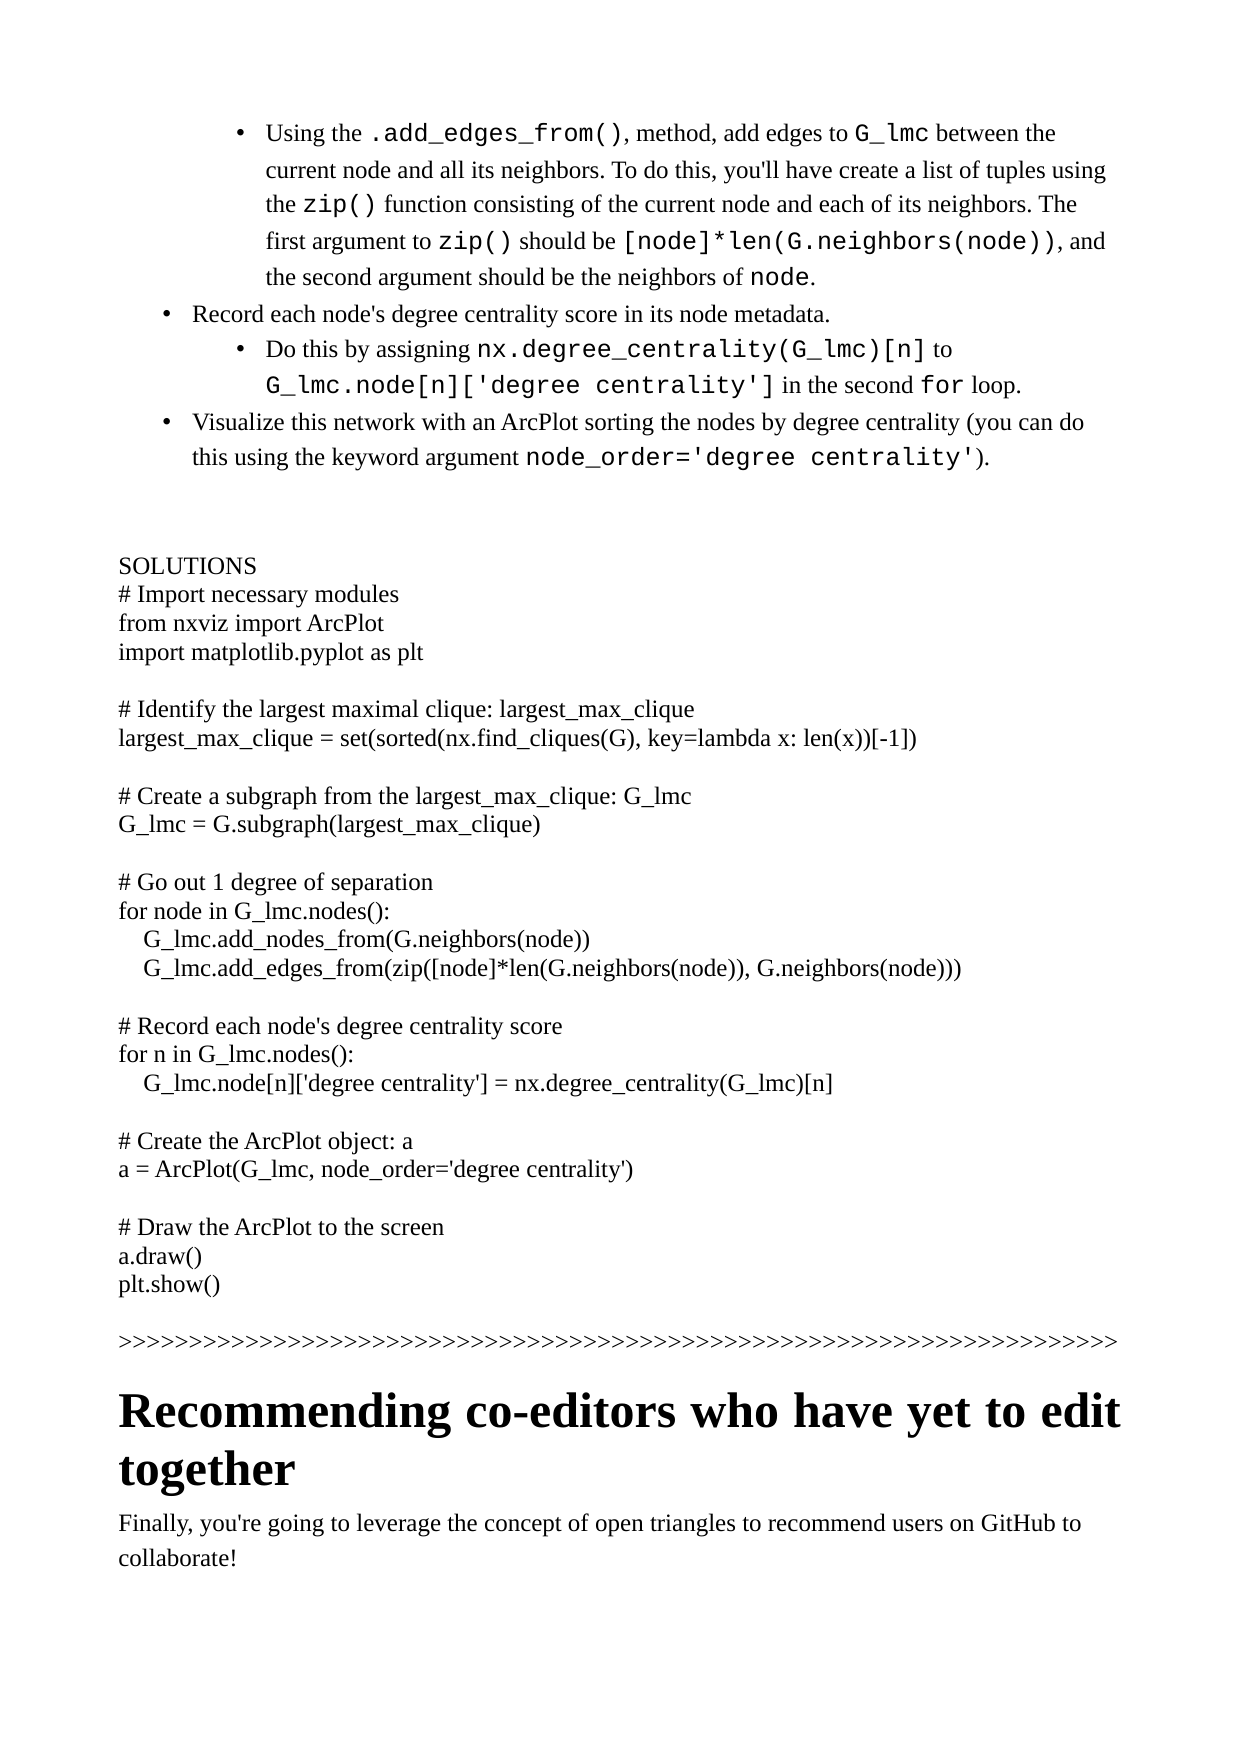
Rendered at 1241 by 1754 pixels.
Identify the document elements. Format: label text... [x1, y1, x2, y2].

text import matplotlib.pyplot as plt [118, 637, 1122, 666]
text # Go out 1 degree of separation [118, 867, 1122, 896]
text # Draw the ArcPlot to the screen [118, 1212, 1122, 1241]
list Using the .add_edges_from(), method, add edges to G_lmc between the current node and all its neighbors. To do this, you'll have create a list of tuples using the zip() function consisting of the current node and each of its neighbors. The first argument to zip() should be [node]*len(G.neighbors(node)), and the second argument should be the neighbors of node. [236, 118, 1122, 293]
text # Create a subgraph from the largest_max_clique: G_lmc [118, 781, 1122, 809]
text Finally, you're going to leverage the concept of open triangles to recommend users on GitHub to collaborate! [118, 1508, 1122, 1572]
text # Identify the largest maximal clique: largest_max_clique [118, 694, 1122, 723]
text G_lmc.node[n]['degree centrality'] = nx.degree_centrality(G_lmc)[n] [118, 1068, 1122, 1097]
text # Record each node's degree centrality score [118, 1011, 1122, 1039]
text for n in G_lmc.nodes(): [118, 1039, 1122, 1068]
text SOLUTIONS [118, 551, 1122, 579]
text # Create the ArcPlot object: a [118, 1126, 1122, 1154]
list Record each node's degree centrality score in its node metadata. [162, 299, 1122, 328]
text plt.show() [118, 1269, 1122, 1298]
text # Import necessary modules [118, 579, 1122, 608]
text G_lmc = G.subgraph(largest_max_clique) [118, 809, 1122, 838]
text a = ArcPlot(G_lmc, node_order='degree centrality') [118, 1154, 1122, 1183]
list Visualize this network with an ArcPlot sorting the nodes by degree centrality (you can do this using the keyword argument node_order='degree centrality'). [162, 407, 1122, 473]
text largest_max_clique = set(sorted(nx.find_cliques(G), key=lambda x: len(x))[-1]) [118, 723, 1122, 752]
text from nxviz import ArcPlot [118, 608, 1122, 637]
text G_lmc.add_edges_from(zip([node]*len(G.neighbors(node)), G.neighbors(node))) [118, 953, 1122, 982]
text for node in G_lmc.nodes(): [118, 896, 1122, 924]
subtitle Recommending co-editors who have yet to edit together [118, 1381, 1122, 1496]
text a.draw() [118, 1241, 1122, 1269]
list Do this by assigning nx.degree_centrality(G_lmc)[n] to G_lmc.node[n]['degree centrality'] in the second for loop. [236, 334, 1122, 401]
text G_lmc.add_nodes_from(G.neighbors(node)) [118, 924, 1122, 953]
text >>>>>>>>>>>>>>>>>>>>>>>>>>>>>>>>>>>>>>>>>>>>>>>>>>>>>>>>>>>>>>>>>>>>>>> [118, 1327, 1122, 1356]
